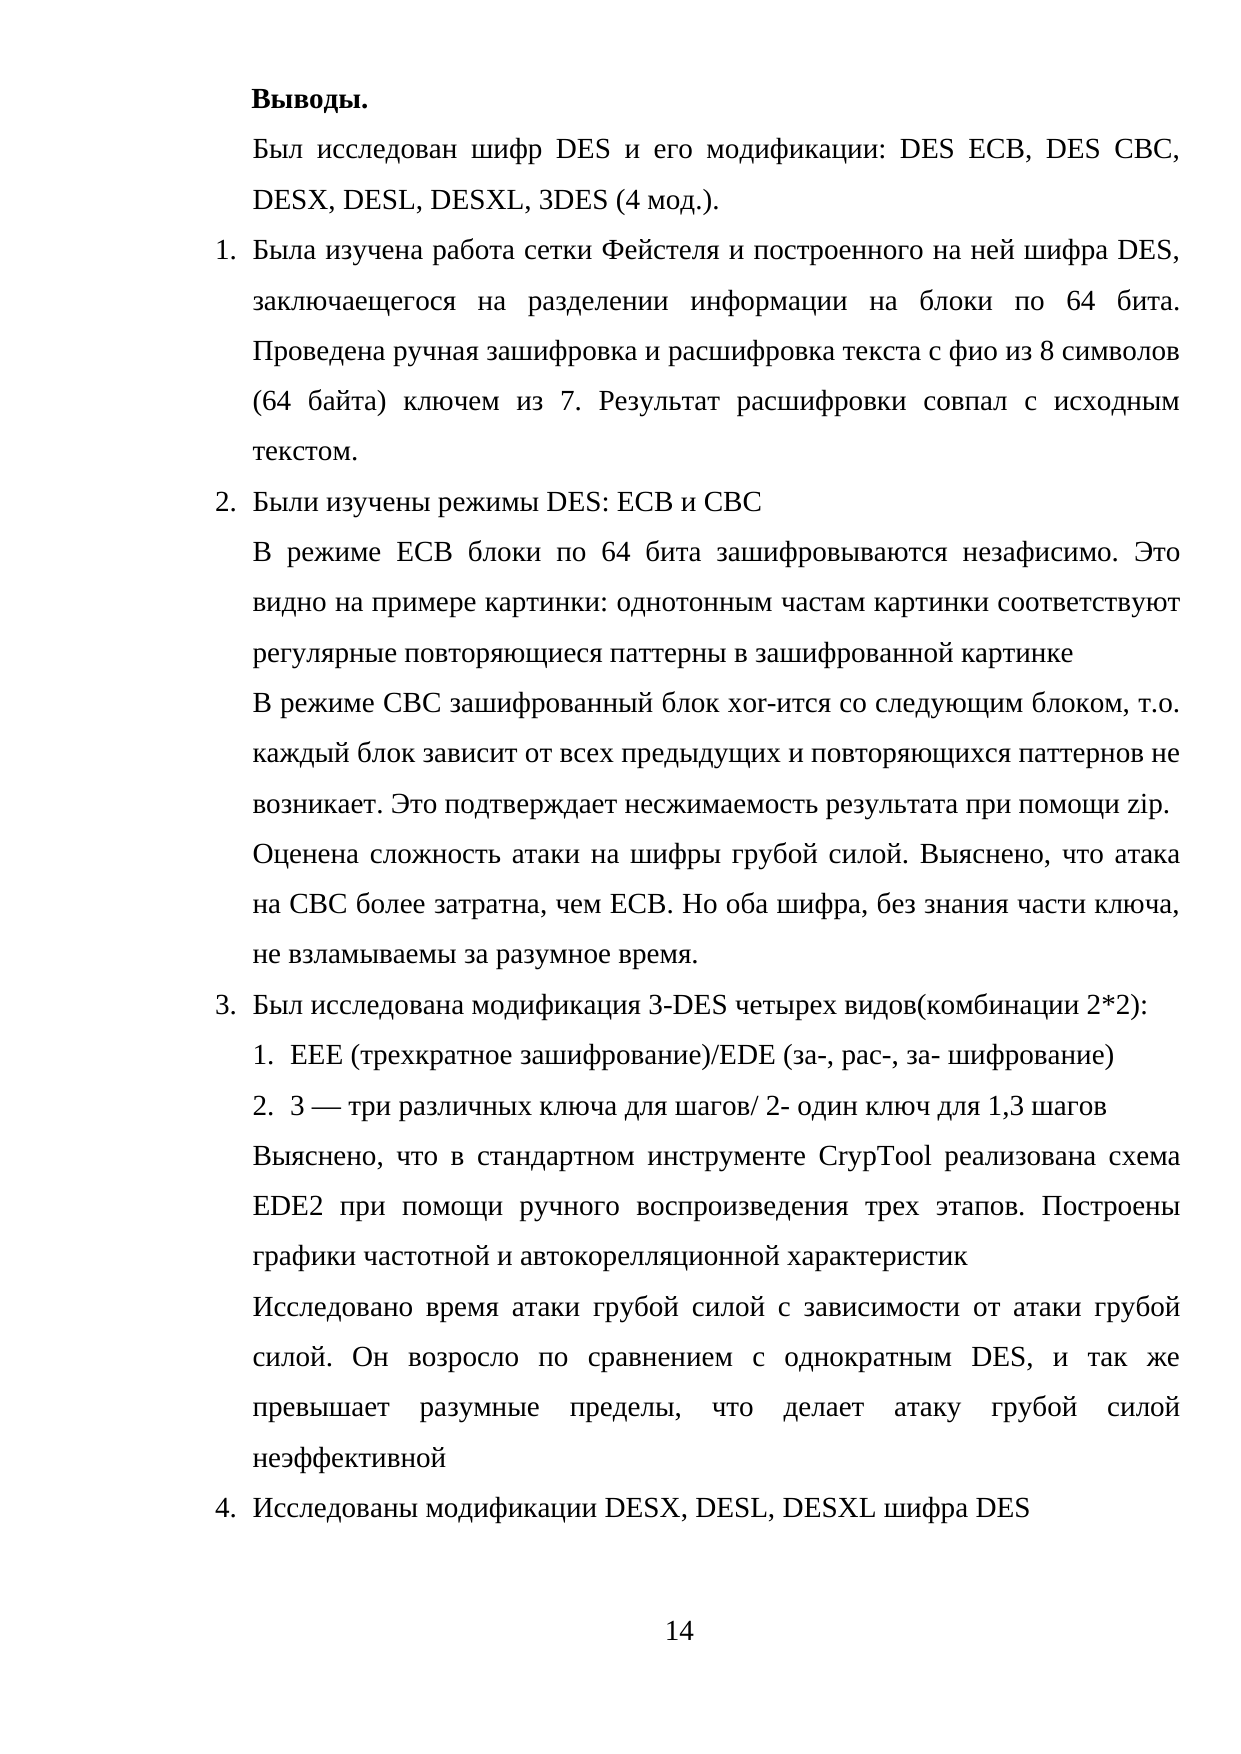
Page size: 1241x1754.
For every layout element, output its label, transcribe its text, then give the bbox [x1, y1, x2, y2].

list EEE (трехкратное зашифрование)/EDE (за-, рас-, за- шифрование) [252, 1037, 1181, 1071]
list Исследовано время атаки грубой силой с зависимости от атаки грубой силой. Он возросло по сравнением с однократным DES, и так же превышает разумные пределы, что делает атаку грубой силой неэффективной [215, 1289, 1181, 1473]
list В режиме ECB блоки по 64 бита зашифровываются незафисимо. Это видно на примере картинки: однотонным частам картинки соответствуют регулярные повторяющиеся паттерны в зашифрованной картинке [215, 534, 1181, 668]
list Был исследован шифр DES и его модификации: DES ECB, DES CBC, DESX, DESL, DESXL, 3DES (4 мод.). [215, 132, 1181, 216]
list 3 — три различных ключа для шагов/ 2- один ключ для 1,3 шагов [252, 1088, 1181, 1121]
text Выводы. [177, 81, 1181, 115]
list Оценена сложность атаки на шифры грубой силой. Выяснено, что атака на CBC более затратна, чем ECB. Но оба шифра, без знания части ключа, не взламываемы за разумное время. [215, 836, 1181, 970]
list Была изучена работа сетки Фейстеля и построенного на ней шифра DES, заключаещегося на разделении информации на блоки по 64 бита. Проведена ручная зашифровка и расшифровка текста с фио из 8 символов (64 байта) ключем из 7. Результат расшифровки совпал с исходным текстом. [215, 232, 1181, 467]
list Исследованы модификации DESX, DESL, DESXL шифра DES [215, 1490, 1181, 1524]
list Выяснено, что в стандартном инструменте CrypTool реализована схема EDE2 при помощи ручного воспроизведения трех этапов. Построены графики частотной и автокорелляционной характеристик [215, 1138, 1181, 1272]
list Был исследована модификация 3-DES четырех видов(комбинации 2*2): [215, 987, 1181, 1021]
list Были изучены режимы DES: ECB и CBC [215, 484, 1181, 517]
list В режиме CBC зашифрованный блок xor-ится со следующим блоком, т.о. каждый блок зависит от всех предыдущих и повторяющихся паттернов не возникает. Это подтверждает несжимаемость результата при помощи zip. [215, 685, 1181, 819]
